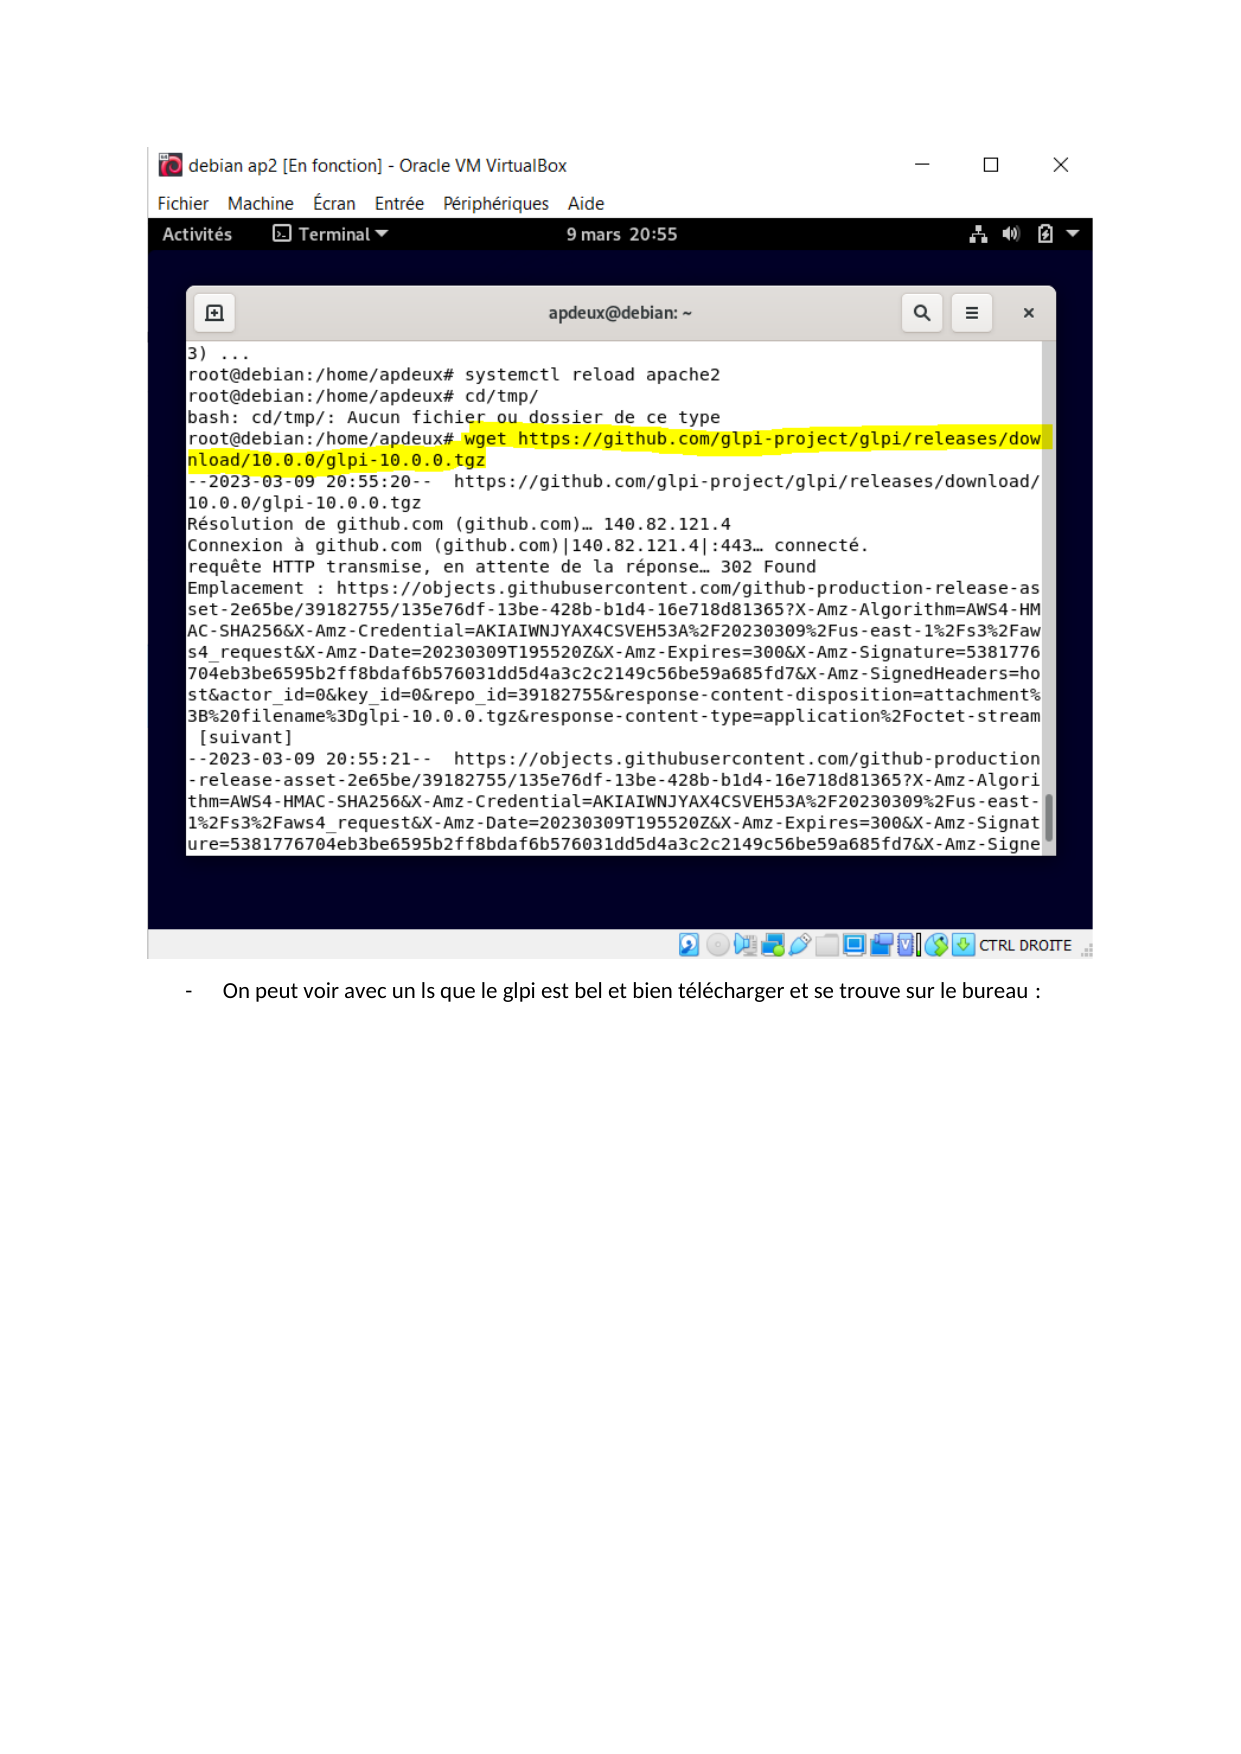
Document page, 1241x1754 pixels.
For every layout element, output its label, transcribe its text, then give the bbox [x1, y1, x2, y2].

list On peut voir avec un ls que le glpi est bel et bien télécharger et se trouve sur le bureau : [185, 976, 1093, 1004]
